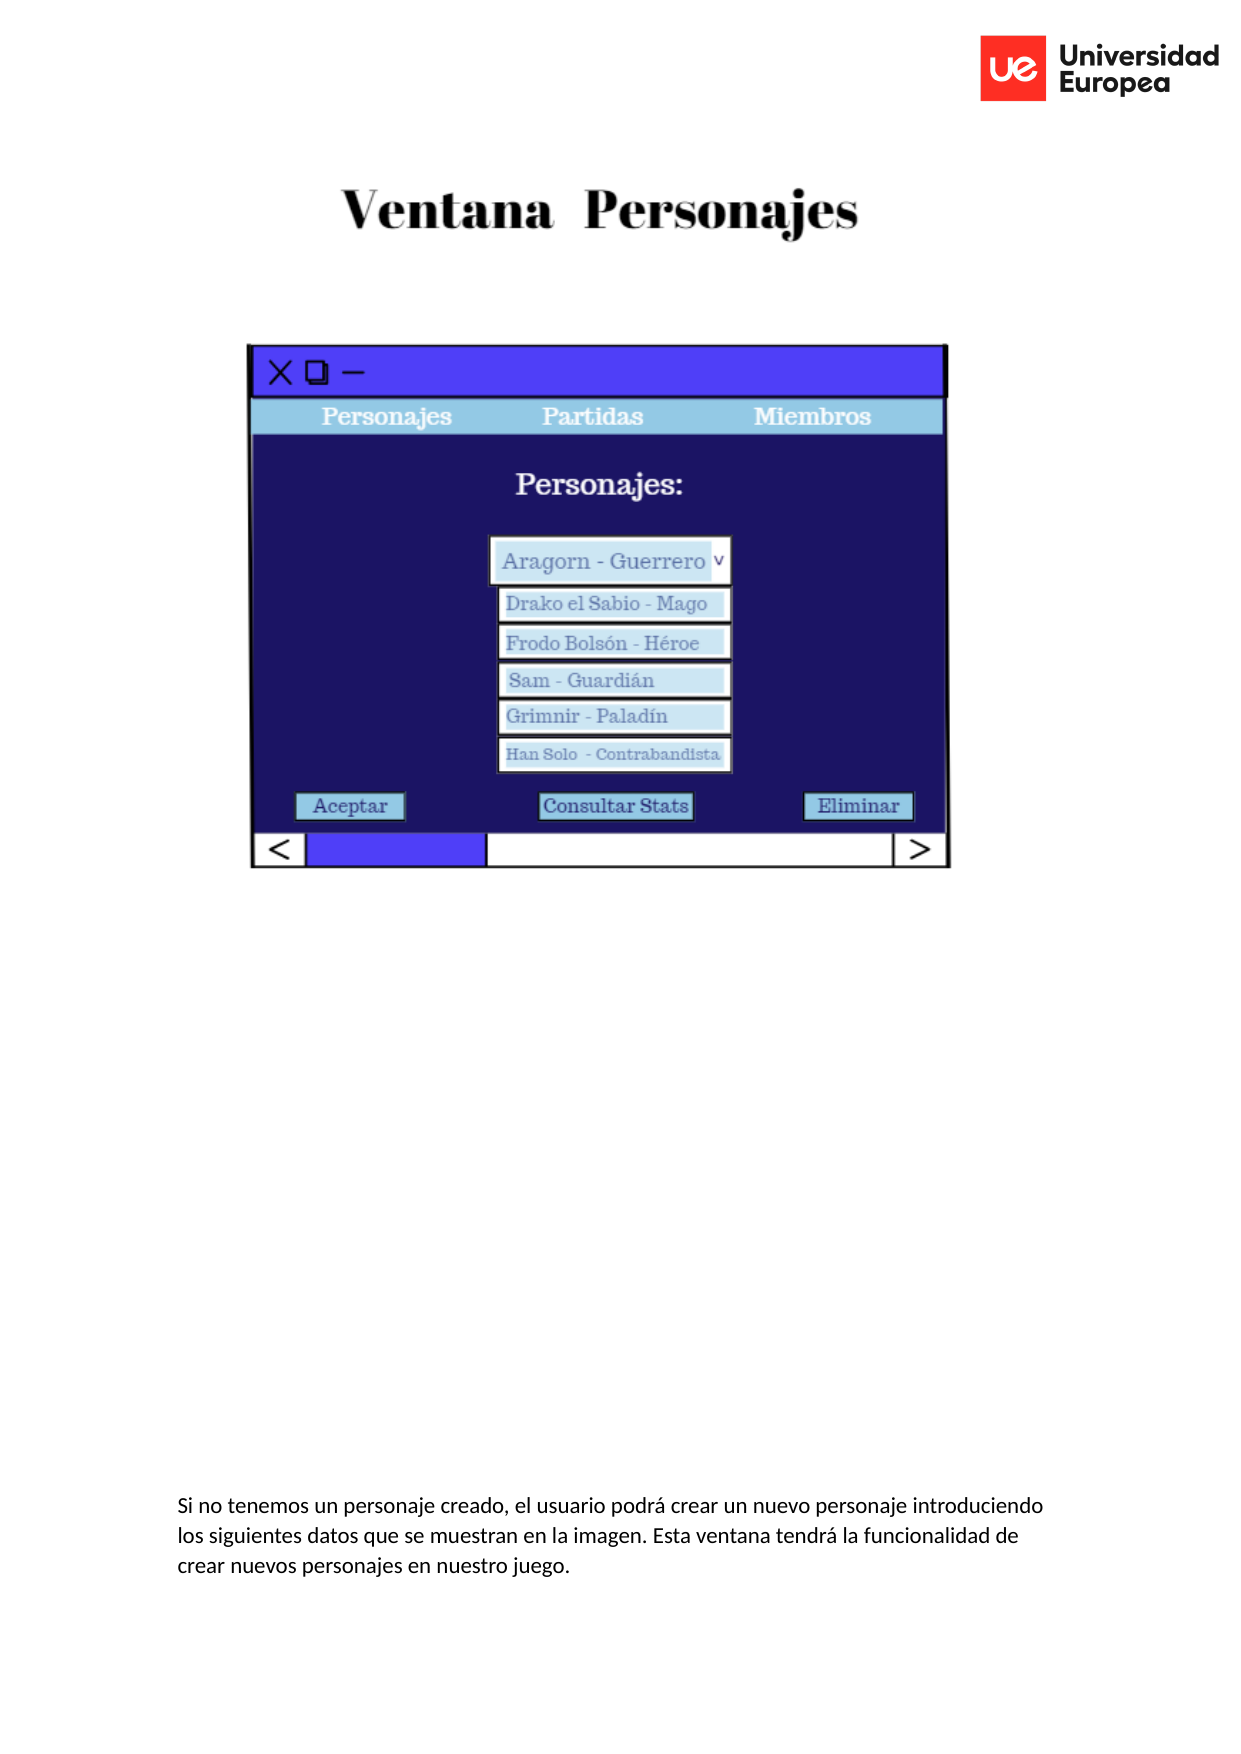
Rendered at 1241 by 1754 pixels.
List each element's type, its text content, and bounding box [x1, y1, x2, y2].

text Si no tenemos un personaje creado, el usuario podrá crear un nuevo personaje introduciendo los siguientes datos que se muestran en la imagen. Esta ventana tendrá la funcionalidad de crear nuevos personajes en nuestro juego. [177, 1491, 1063, 1579]
